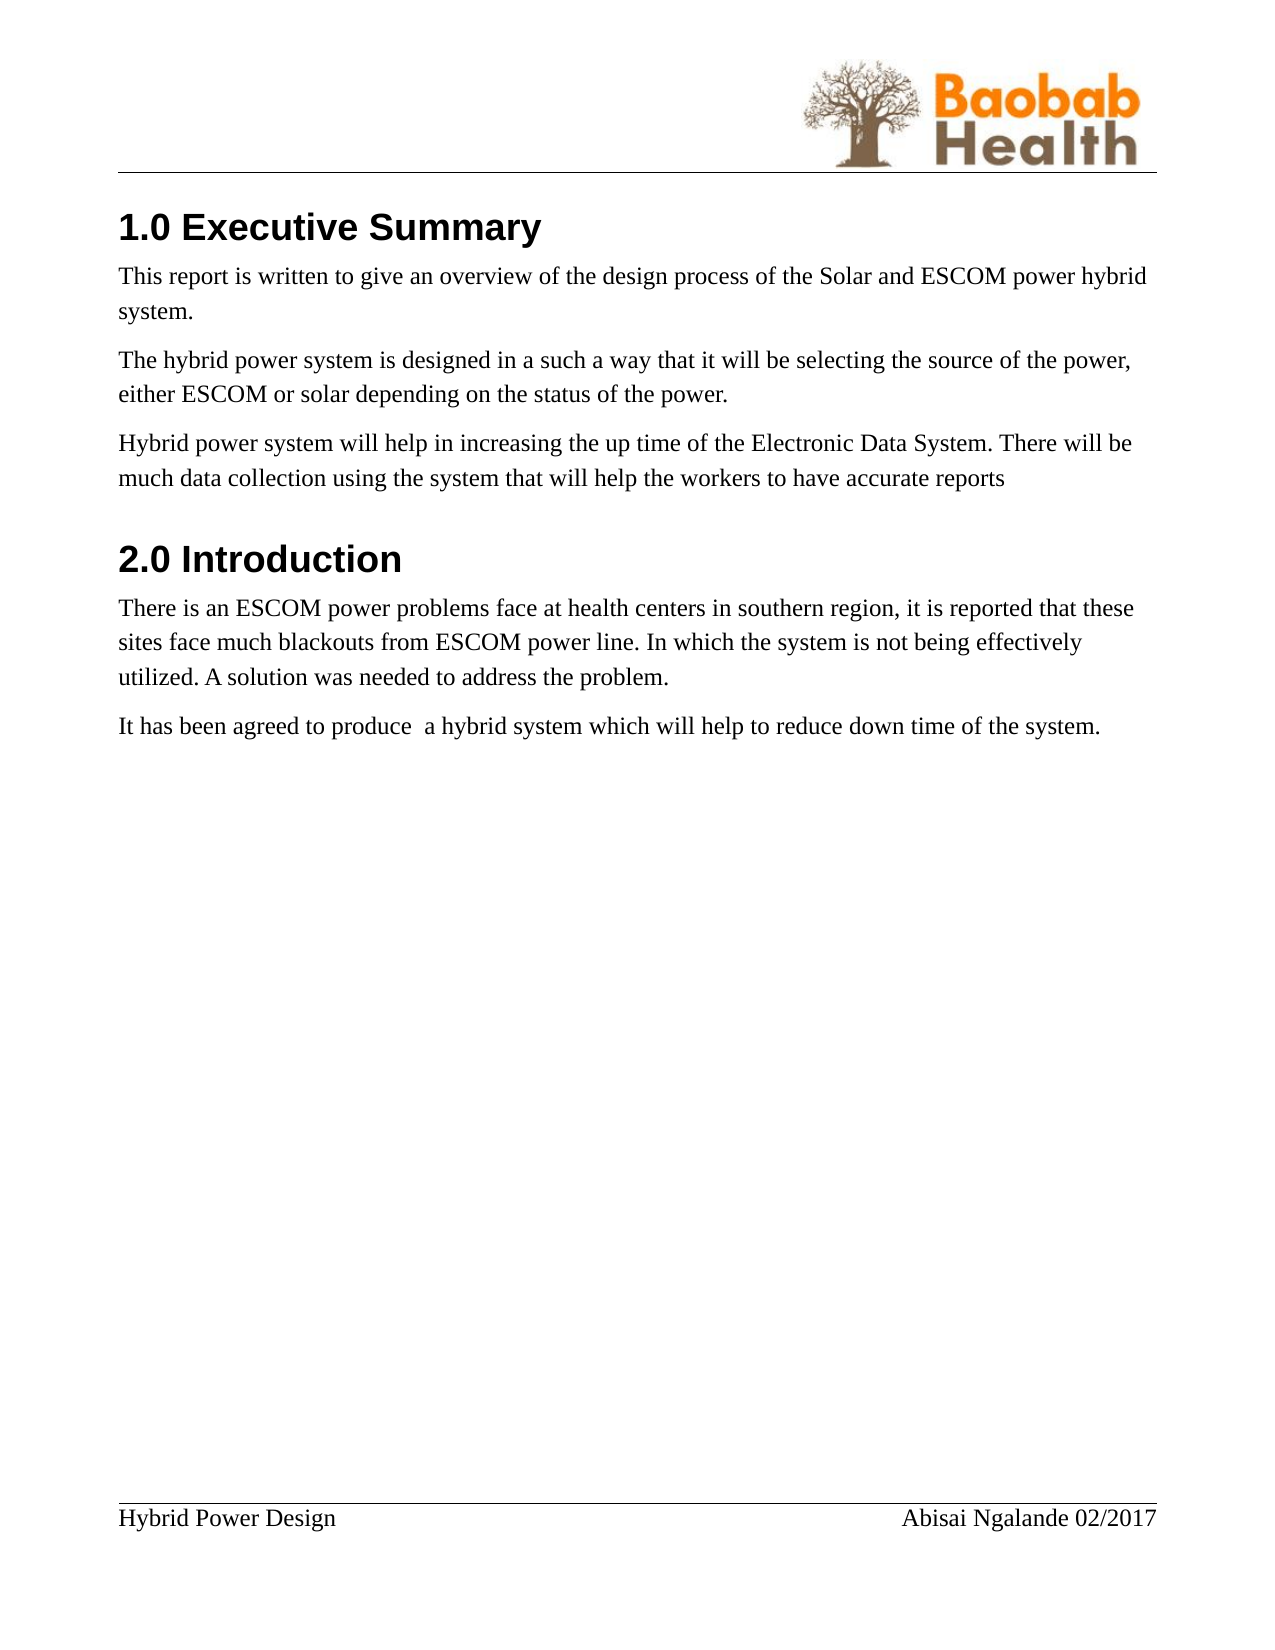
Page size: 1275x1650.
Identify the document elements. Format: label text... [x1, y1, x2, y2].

picture [801, 59, 1141, 169]
subtitle 2.0 Introduction [118, 537, 1157, 581]
text The hybrid power system is designed in a such a way that it will be selecting the source of the power, either ESCOM or solar depending on the status of the power. [118, 345, 1157, 408]
text It has been agreed to produce a hybrid system which will help to reduce down time of the system. [118, 711, 1157, 740]
text Hybrid power system will help in increasing the up time of the Electronic Data System. There will be much data collection using the system that will help the workers to have accurate reports [118, 428, 1157, 492]
subtitle 1.0 Executive Summary [118, 205, 1157, 249]
text This report is written to give an overview of the design process of the Solar and ESCOM power hybrid system. [118, 261, 1157, 324]
text There is an ESCOM power problems face at health centers in southern region, it is reported that these sites face much blackouts from ESCOM power line. In which the system is not being effectively utilized. A solution was needed to address the problem. [118, 593, 1157, 691]
